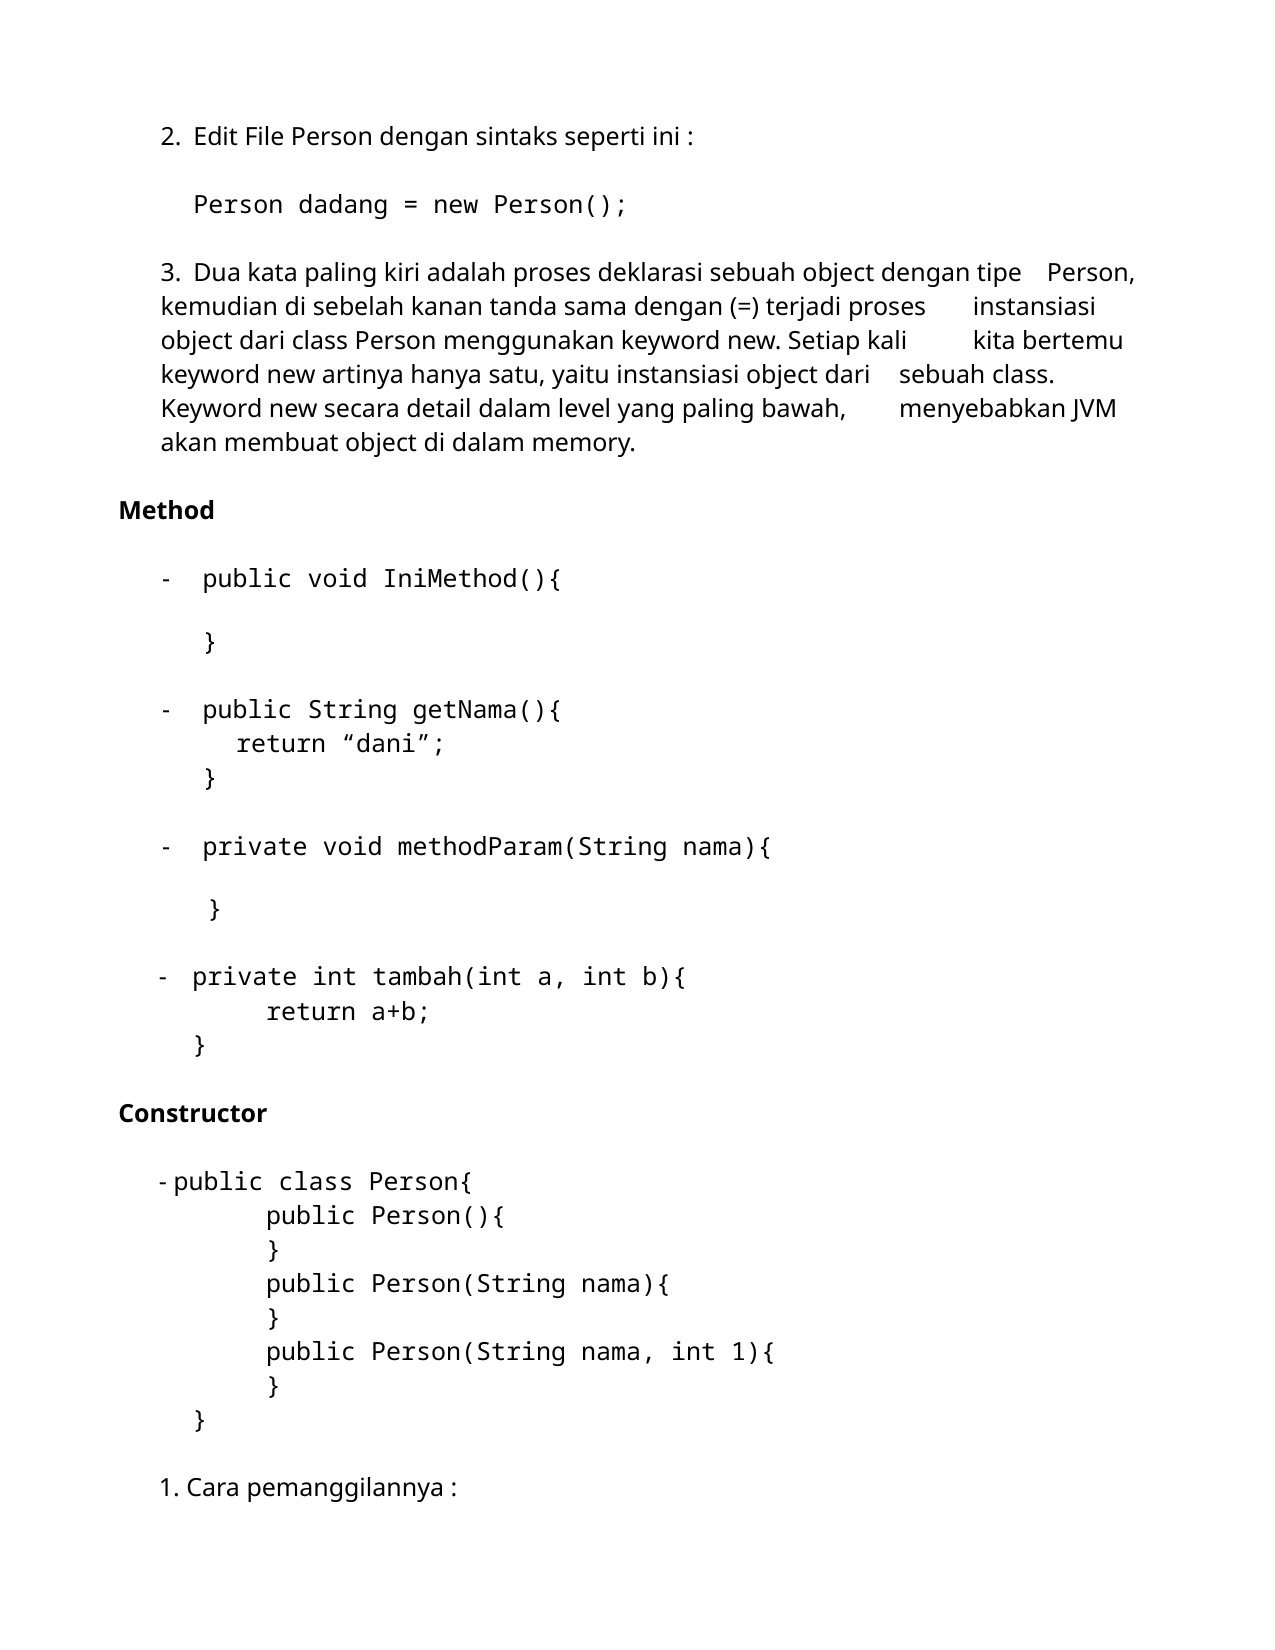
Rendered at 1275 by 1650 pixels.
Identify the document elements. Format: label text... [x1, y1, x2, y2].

text } - private int tambah(int a, int b){ return a+b; } Constructor - public class Person{ public Person(){ } [118, 891, 1157, 1266]
text Method [118, 493, 1157, 527]
list - public String getNama(){ [162, 692, 1157, 726]
list } [162, 624, 1157, 658]
list Edit File Person dengan sintaks seperti ini : Person dadang = new Person(); [160, 118, 1157, 254]
text } [162, 760, 1157, 794]
text public Person(String nama){ } public Person(String nama, int 1){ [118, 1266, 1157, 1368]
text return “dani”; [162, 726, 1157, 760]
list Dua kata paling kiri adalah proses deklarasi sebuah object dengan tipe Person, kemudian di sebelah kanan tanda sama dengan (=) terjadi proses instansiasi object dari class Person menggunakan keyword new. Setiap kali kita bertemu keyword new artinya hanya satu, yaitu instansiasi object dari sebuah class. Keyword new secara detail dalam level yang paling bawah, menyebabkan JVM akan membuat object di dalam memory. [160, 254, 1157, 459]
list - public void IniMethod(){ [162, 561, 1157, 624]
text } } 1. Cara pemanggilannya : [118, 1368, 1157, 1504]
list - private void methodParam(String nama){ [162, 828, 1157, 891]
